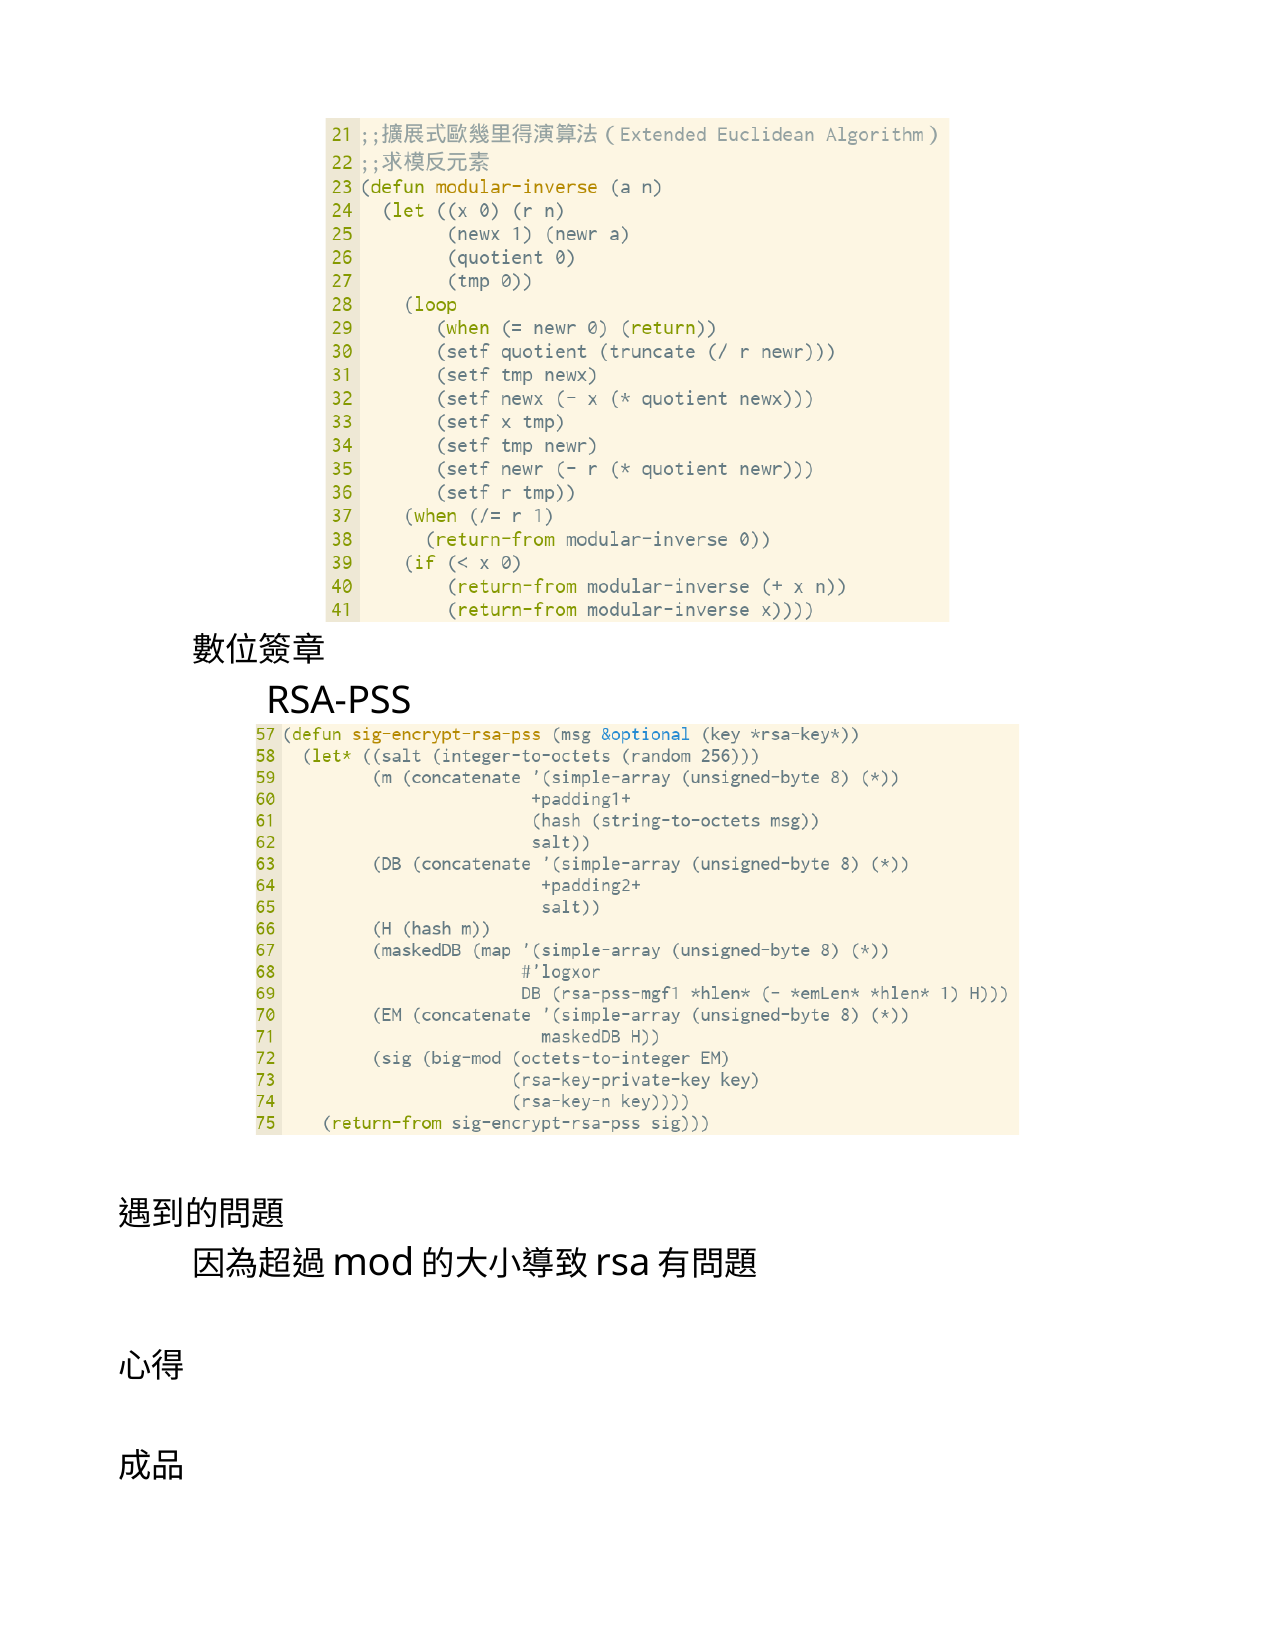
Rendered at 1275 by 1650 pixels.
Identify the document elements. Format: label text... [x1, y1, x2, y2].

text 因為超過mod的大小導致rsa有問題 [118, 1235, 1157, 1287]
text 遇到的問題 [118, 1187, 1157, 1235]
text 數位簽章 [118, 118, 1157, 673]
picture [325, 118, 950, 622]
picture [255, 724, 1020, 1135]
text 成品 [118, 1438, 1157, 1487]
text RSA-PSS [118, 673, 1157, 725]
text 心得 [118, 1338, 1157, 1387]
